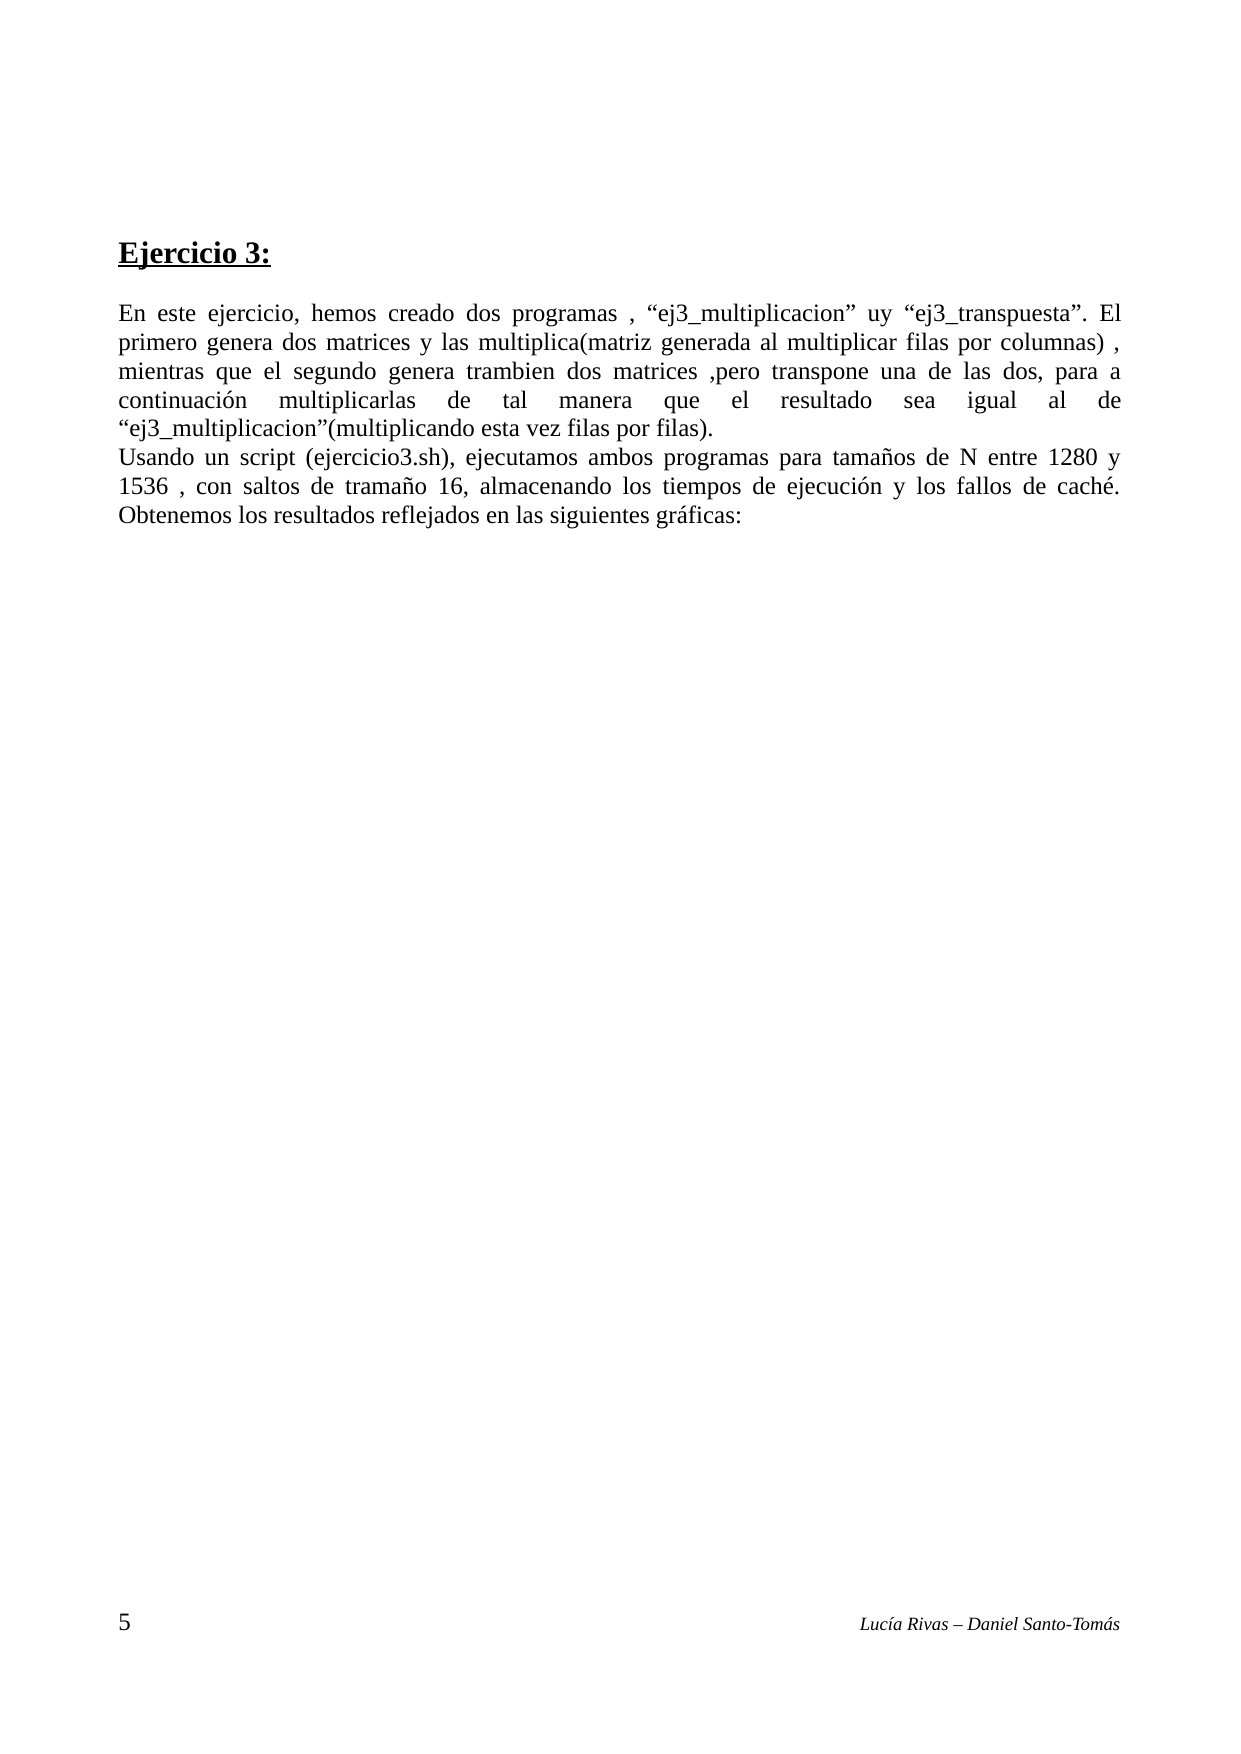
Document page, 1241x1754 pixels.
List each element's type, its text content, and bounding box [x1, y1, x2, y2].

text Usando un script (ejercicio3.sh), ejecutamos ambos programas para tamaños de N entre 1280 y 1536 , con saltos de tramaño 16, almacenando los tiempos de ejecución y los fallos de caché. Obtenemos los resultados reflejados en las siguientes gráficas: [118, 442, 1122, 528]
text Ejercicio 3: [118, 234, 1122, 270]
text En este ejercicio, hemos creado dos programas , “ej3_multiplicacion” uy “ej3_transpuesta”. El primero genera dos matrices y las multiplica(matriz generada al multiplicar filas por columnas) , mientras que el segundo genera trambien dos matrices ,pero transpone una de las dos, para a continuación multiplicarlas de tal manera que el resultado sea igual al de “ej3_multiplicacion”(multiplicando esta vez filas por filas). [118, 298, 1122, 442]
